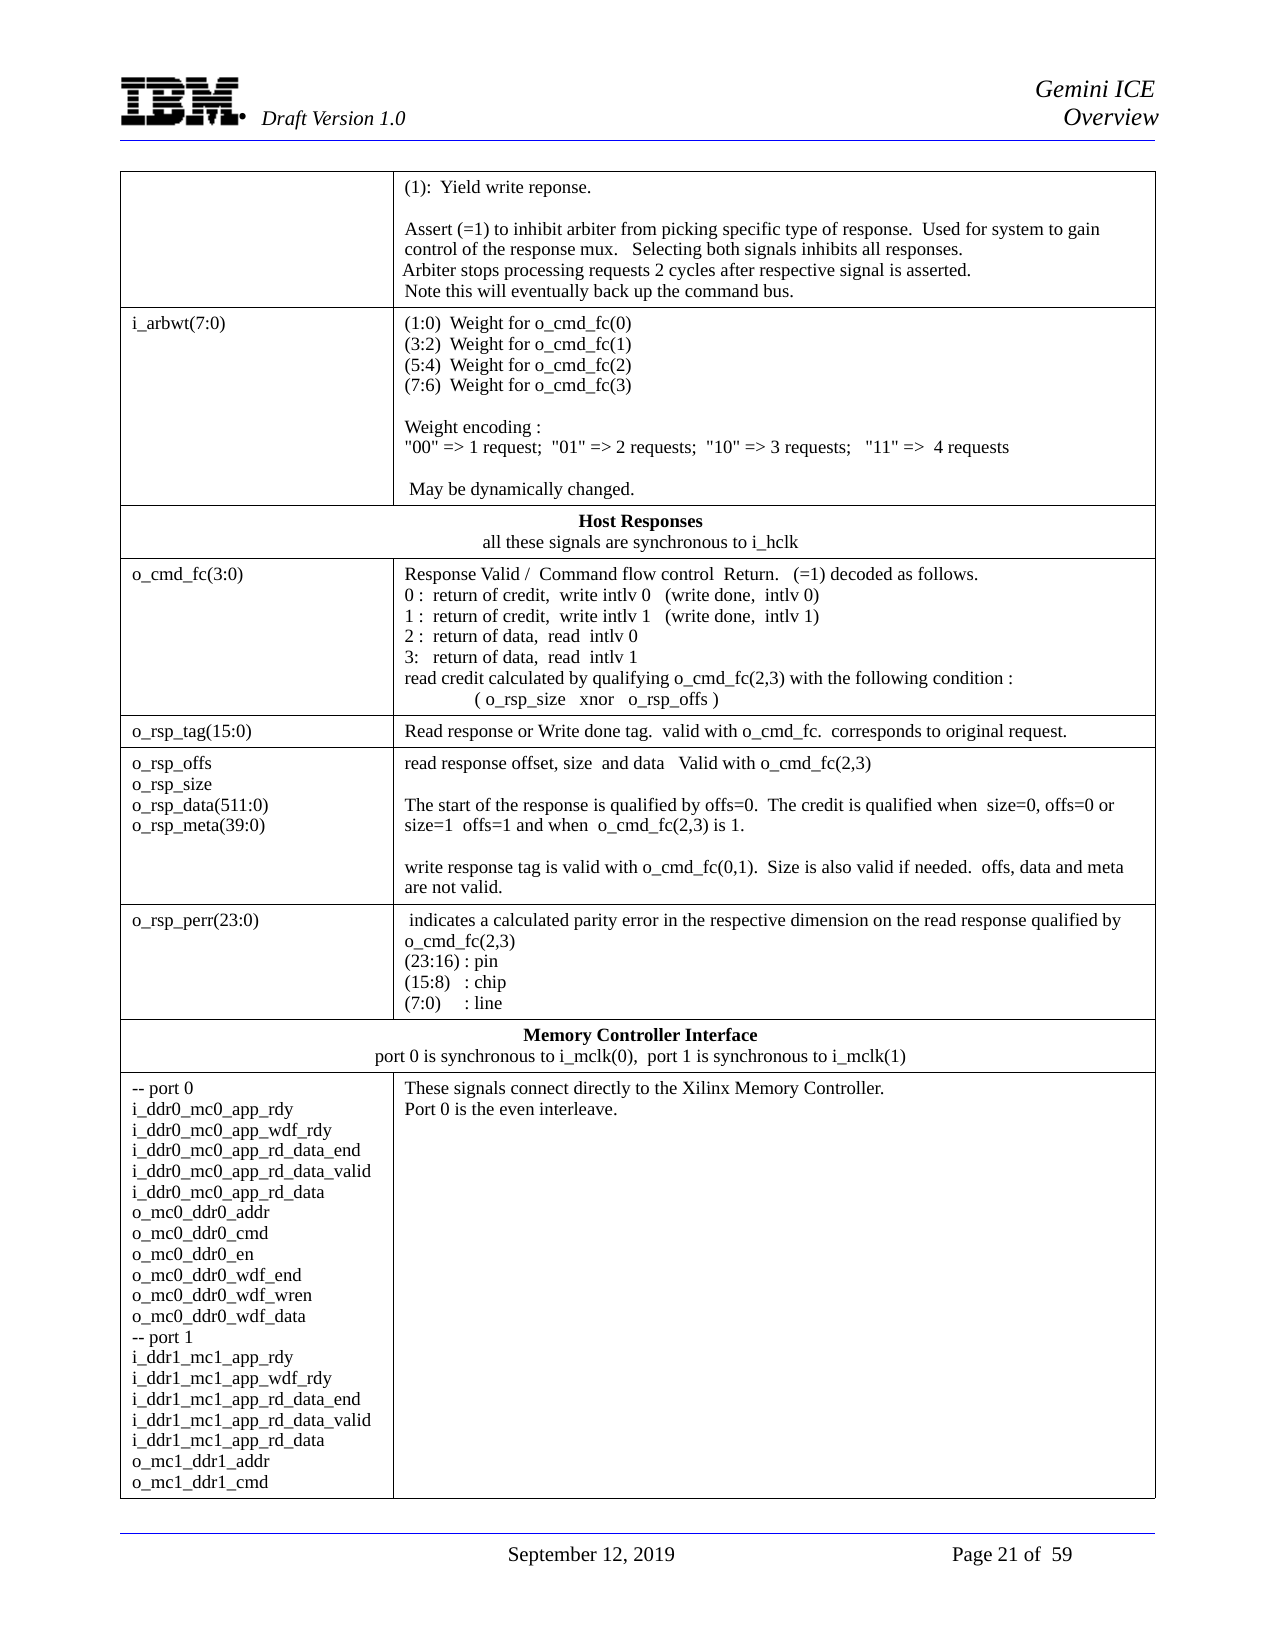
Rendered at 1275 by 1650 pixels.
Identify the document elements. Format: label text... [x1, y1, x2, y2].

table_cell read response offset, size and data Valid with o_cmd_fc(2,3) The start of the response is qualified by offs=0. The credit is qualified when size=0, offs=0 or size=1 offs=1 and when o_cmd_fc(2,3) is 1. write response tag is valid with o_cmd_fc(0,1). Size is also valid if needed. offs, data and meta are not valid. [394, 748, 1155, 904]
table_cell o_rsp_perr(23:0) [121, 905, 393, 1019]
table_cell (1:0) Weight for o_cmd_fc(0) (3:2) Weight for o_cmd_fc(1) (5:4) Weight for o_cmd_fc(2) (7:6) Weight for o_cmd_fc(3) Weight encoding : "00" => 1 request; "01" => 2 requests; "10" => 3 requests; "11" => 4 requests May be dynamically changed. [394, 308, 1155, 505]
table_cell (1): Yield write reponse. Assert (=1) to inhibit arbiter from picking specific type of response. Used for system to gain control of the response mux. Selecting both signals inhibits all responses. Arbiter stops processing requests 2 cycles after respective signal is asserted. Note this will eventually back up the command bus. [394, 172, 1155, 307]
table_cell o_rsp_tag(15:0) [121, 716, 393, 747]
table_cell Read response or Write done tag. valid with o_cmd_fc. corresponds to original request. [394, 716, 1155, 747]
table_cell These signals connect directly to the Xilinx Memory Controller. Port 0 is the even interleave. [394, 1073, 1155, 1498]
picture [120, 76, 240, 127]
table_cell Response Valid / Command flow control Return. (=1) decoded as follows. 0 : return of credit, write intlv 0 (write done, intlv 0) 1 : return of credit, write intlv 1 (write done, intlv 1) 2 : return of data, read intlv 0 3: return of data, read intlv 1 read credit calculated by qualifying o_cmd_fc(2,3) with the following condition : ( o_rsp_size xnor o_rsp_offs ) [394, 559, 1155, 715]
table_cell o_rsp_offs o_rsp_size o_rsp_data(511:0) o_rsp_meta(39:0) [121, 748, 393, 904]
table_cell indicates a calculated parity error in the respective dimension on the read response qualified by o_cmd_fc(2,3) (23:16) : pin (15:8) : chip (7:0) : line [394, 905, 1155, 1019]
table_cell -- port 0 i_ddr0_mc0_app_rdy i_ddr0_mc0_app_wdf_rdy i_ddr0_mc0_app_rd_data_end i_ddr0_mc0_app_rd_data_valid i_ddr0_mc0_app_rd_data o_mc0_ddr0_addr o_mc0_ddr0_cmd o_mc0_ddr0_en o_mc0_ddr0_wdf_end o_mc0_ddr0_wdf_wren o_mc0_ddr0_wdf_data -- port 1 i_ddr1_mc1_app_rdy i_ddr1_mc1_app_wdf_rdy i_ddr1_mc1_app_rd_data_end i_ddr1_mc1_app_rd_data_valid i_ddr1_mc1_app_rd_data o_mc1_ddr1_addr o_mc1_ddr1_cmd [121, 1073, 393, 1498]
table_cell i_arbwt(7:0) [121, 308, 393, 505]
table_cell Host Responses all these signals are synchronous to i_hclk [121, 506, 1155, 558]
table_cell o_cmd_fc(3:0) [121, 559, 393, 715]
table_cell Memory Controller Interface port 0 is synchronous to i_mclk(0), port 1 is synchronous to i_mclk(1) [121, 1020, 1155, 1072]
table_cell [121, 172, 393, 307]
